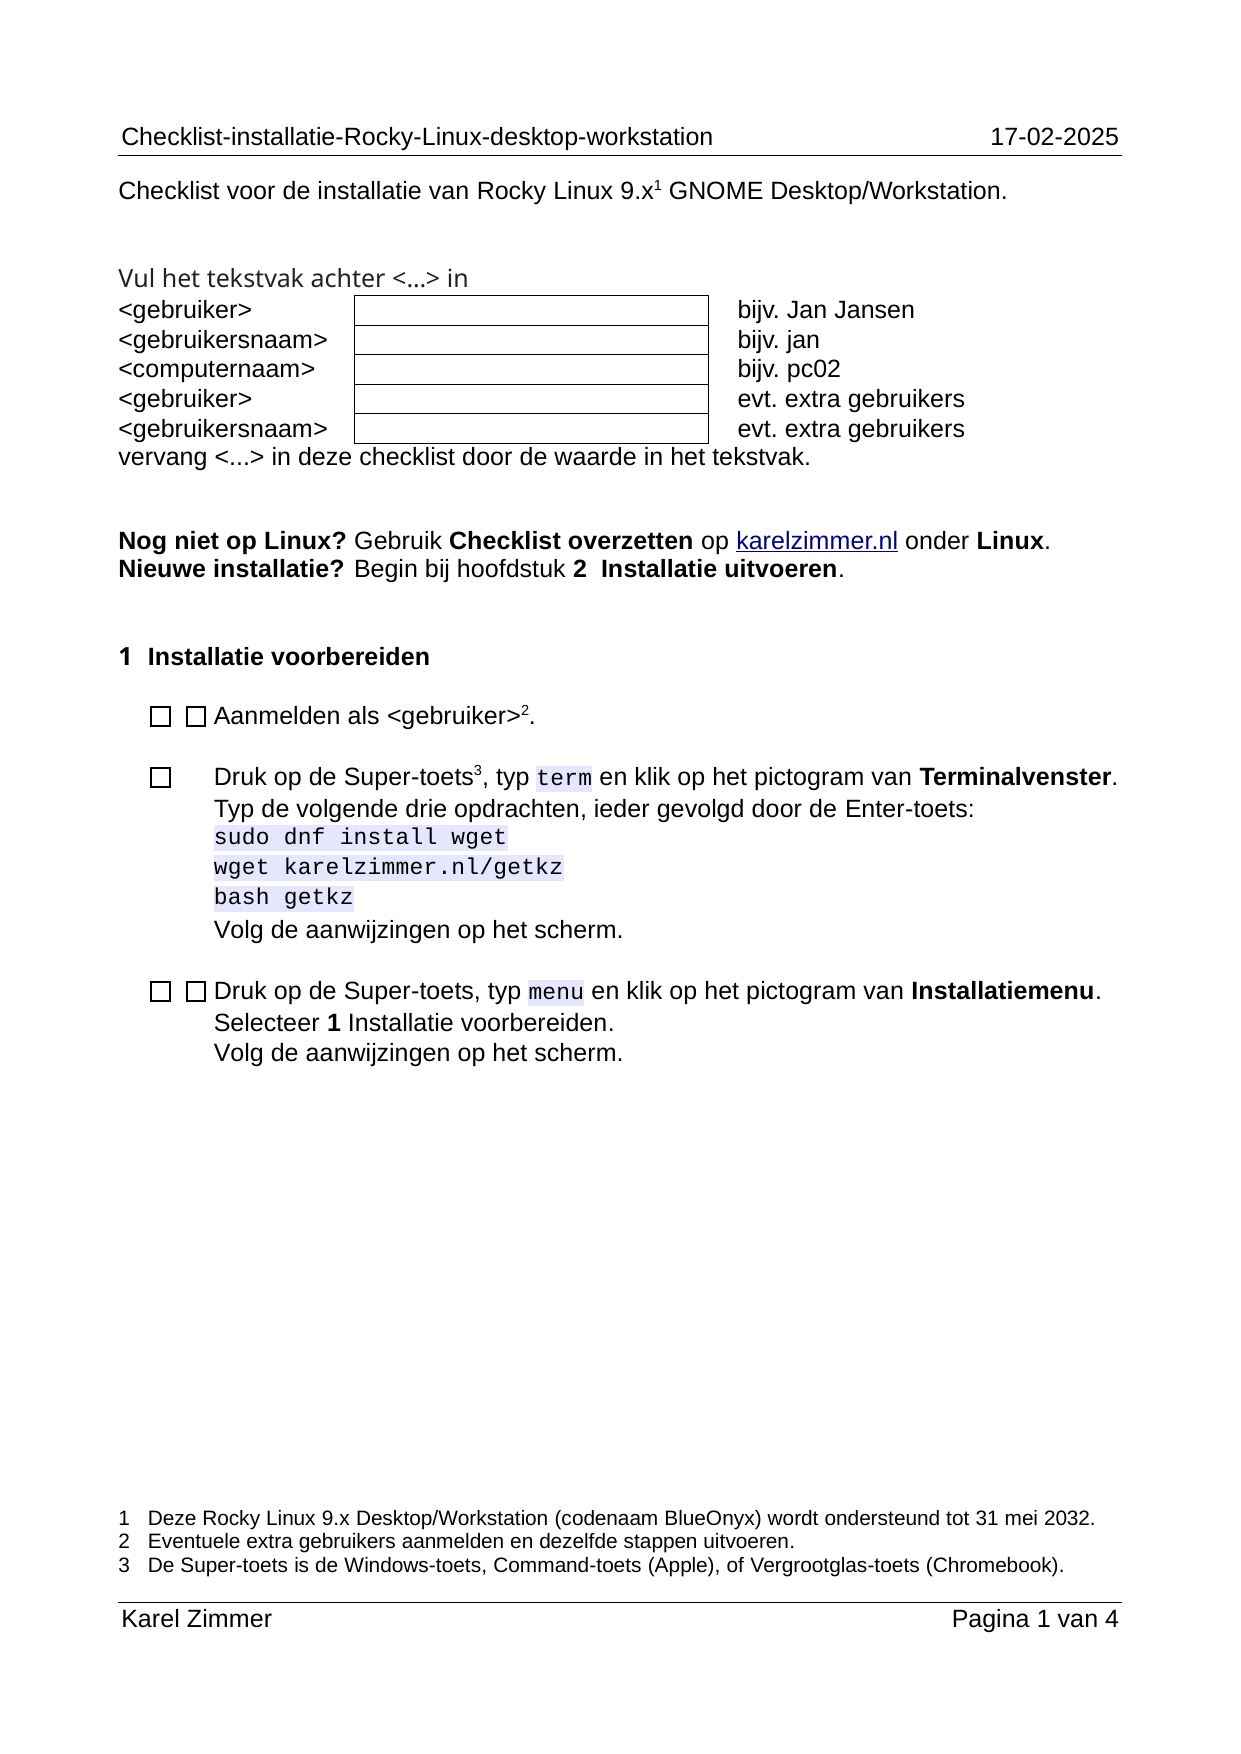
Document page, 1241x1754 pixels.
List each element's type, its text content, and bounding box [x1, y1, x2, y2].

table_cell Druk op de Super-toets, typ term en klik op het pictogram van Terminalvenster. [213, 762, 1122, 794]
table_cell [177, 762, 213, 794]
table_cell wget karelzimmer.nl/getkz [213, 854, 1122, 884]
text bijv. pc02 [709, 354, 1122, 384]
text Nog niet op Linux? Gebruik Checklist overzetten op karelzimmer.nl onder Linux. [118, 527, 1122, 555]
table_cell [118, 1008, 142, 1038]
table_cell Volg de aanwijzingen op het scherm. [213, 1038, 1122, 1068]
text Deze Rocky Linux 9.x Desktop/Workstation (codenaam BlueOnyx) wordt ondersteund tot 31 mei 2032. [118, 1506, 1122, 1530]
table_cell [177, 824, 213, 854]
table_cell [118, 731, 142, 762]
text vervang <...> in deze checklist door de waarde in het tekstvak. [118, 443, 1122, 471]
table_cell [142, 1008, 177, 1038]
text bijv. Jan Jansen [709, 295, 1122, 325]
list Installatie voorbereiden [118, 639, 1122, 673]
text Checklist voor de installatie van Rocky Linux 9.x GNOME Desktop/Workstation. [118, 177, 1122, 205]
text <gebruikersnaam> [118, 325, 354, 354]
table_cell [118, 976, 142, 1007]
table_cell [177, 976, 213, 1007]
table_cell [213, 731, 1122, 762]
table_cell [177, 854, 213, 884]
table_cell [118, 762, 142, 794]
text bijv. jan [709, 325, 1122, 354]
table_cell [177, 794, 213, 824]
table_cell [177, 1008, 213, 1038]
table_cell [142, 731, 177, 762]
table_header [177, 701, 213, 731]
table_cell [177, 915, 213, 945]
table_cell [118, 915, 142, 945]
table_cell [142, 854, 177, 884]
table_cell [177, 945, 213, 976]
table_cell Druk op de Super-toets, typ menu en klik op het pictogram van Installatiemenu. [213, 976, 1122, 1007]
table_cell [142, 976, 177, 1007]
table_cell [142, 762, 177, 794]
table_cell [142, 915, 177, 945]
table_cell [142, 885, 177, 915]
text Vul het tekstvak achter <...> in [118, 261, 1122, 295]
text <computernaam> [118, 354, 354, 384]
table_cell [118, 824, 142, 854]
table_header [142, 701, 177, 731]
table_header [118, 701, 142, 731]
table_cell [142, 1038, 177, 1068]
text <gebruiker> [118, 295, 354, 325]
table_cell [213, 945, 1122, 976]
table_cell Typ de volgende drie opdrachten, ieder gevolgd door de Enter-toets: [213, 794, 1122, 824]
table_cell [177, 731, 213, 762]
table_header Aanmelden als <gebruiker>. [213, 701, 1122, 731]
text evt. extra gebruikers [709, 384, 1122, 413]
table_cell Volg de aanwijzingen op het scherm. [213, 915, 1122, 945]
table_cell [142, 945, 177, 976]
table_cell sudo dnf install wget [213, 824, 1122, 854]
text <gebruiker> [118, 384, 354, 413]
text <gebruikersnaam> [118, 413, 354, 443]
text evt. extra gebruikers [709, 413, 1122, 443]
table_cell [118, 885, 142, 915]
table_cell [118, 1038, 142, 1068]
table_cell [118, 794, 142, 824]
table_cell [177, 1038, 213, 1068]
table_cell [177, 885, 213, 915]
table_cell [118, 945, 142, 976]
table_cell bash getkz [213, 885, 1122, 915]
table_cell [142, 794, 177, 824]
table_cell [142, 824, 177, 854]
table_cell Selecteer 1 Installatie voorbereiden. [213, 1008, 1122, 1038]
table_cell [118, 854, 142, 884]
text Nieuwe installatie? Begin bij hoofdstuk 2 Installatie uitvoeren. [118, 555, 1122, 583]
